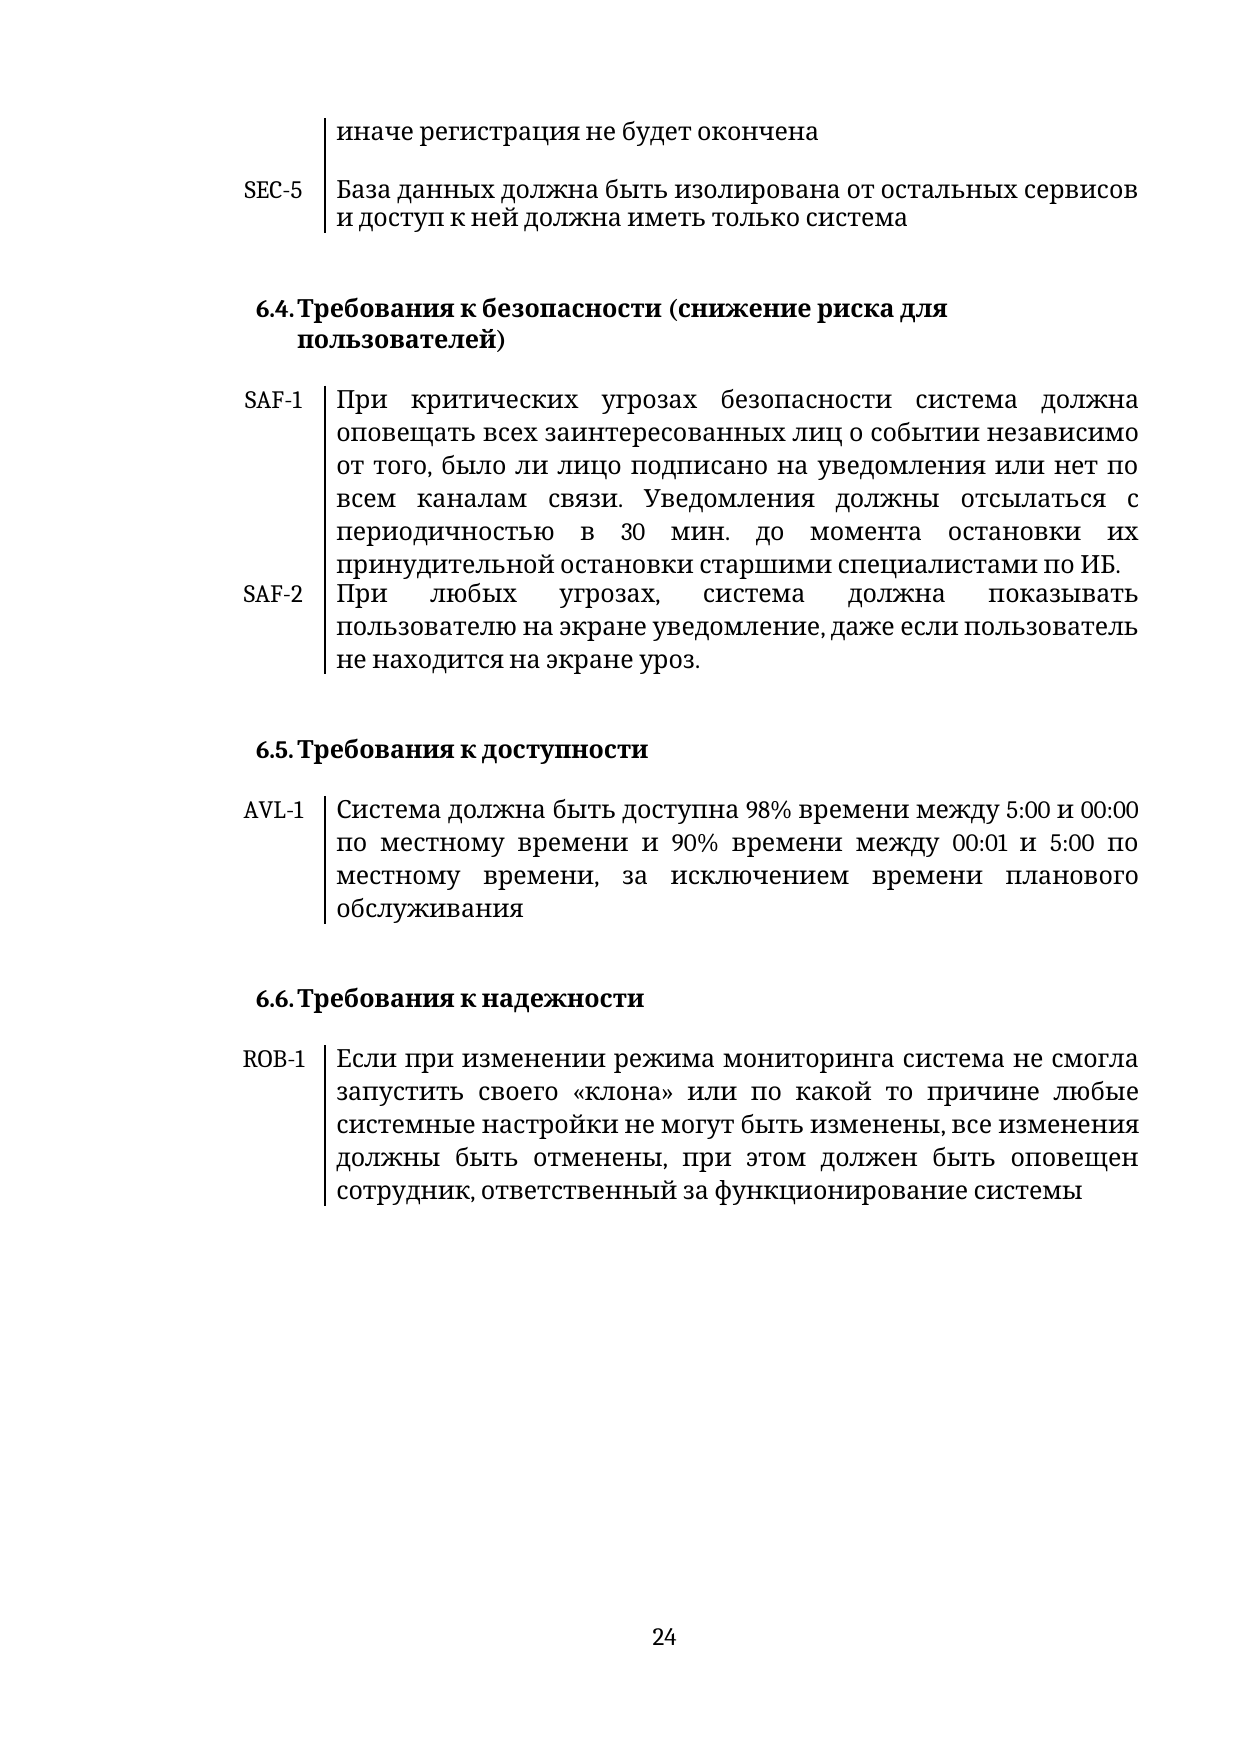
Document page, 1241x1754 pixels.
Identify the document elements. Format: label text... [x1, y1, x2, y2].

subtitle Требования к безопасности (снижение риска для пользователей) [256, 295, 1152, 354]
table_header ROB-1 [222, 1045, 324, 1206]
table_header AVL-1 [222, 796, 324, 923]
table_header Система должна быть доступна 98% времени между 5:00 и 00:00 по местному времени и 90% времени между 00:01 и 5:00 по местному времени, за исключением времени планового обслуживания [326, 796, 1151, 923]
table_header SAF-1 [222, 386, 324, 579]
table_cell иначе регистрация не будет окончена [326, 118, 1151, 176]
subtitle Требования к надежности [256, 985, 1152, 1014]
subtitle Требования к доступности [256, 736, 1152, 765]
table_header При критических угрозах безопасности система должна оповещать всех заинтересованных лиц о событии независимо от того, было ли лицо подписано на уведомления или нет по всем каналам связи. Уведомления должны отсылаться с периодичностью в 30 мин. до момента остановки их принудительной остановки старшими специалистами по ИБ. [326, 386, 1151, 579]
table_cell SAF-2 [222, 580, 324, 674]
table_header Если при изменении режима мониторинга система не смогла запустить своего «клона» или по какой то причине любые системные настройки не могут быть изменены, все изменения должны быть отменены, при этом должен быть оповещен сотрудник, ответственный за функционирование системы [326, 1045, 1151, 1206]
table_cell При любых угрозах, система должна показывать пользователю на экране уведомление, даже если пользователь не находится на экране уроз. [326, 580, 1151, 674]
table_cell База данных должна быть изолирована от остальных сервисов и доступ к ней должна иметь только система [326, 176, 1151, 233]
table_cell [222, 118, 324, 176]
table_cell SEC-5 [222, 176, 324, 233]
